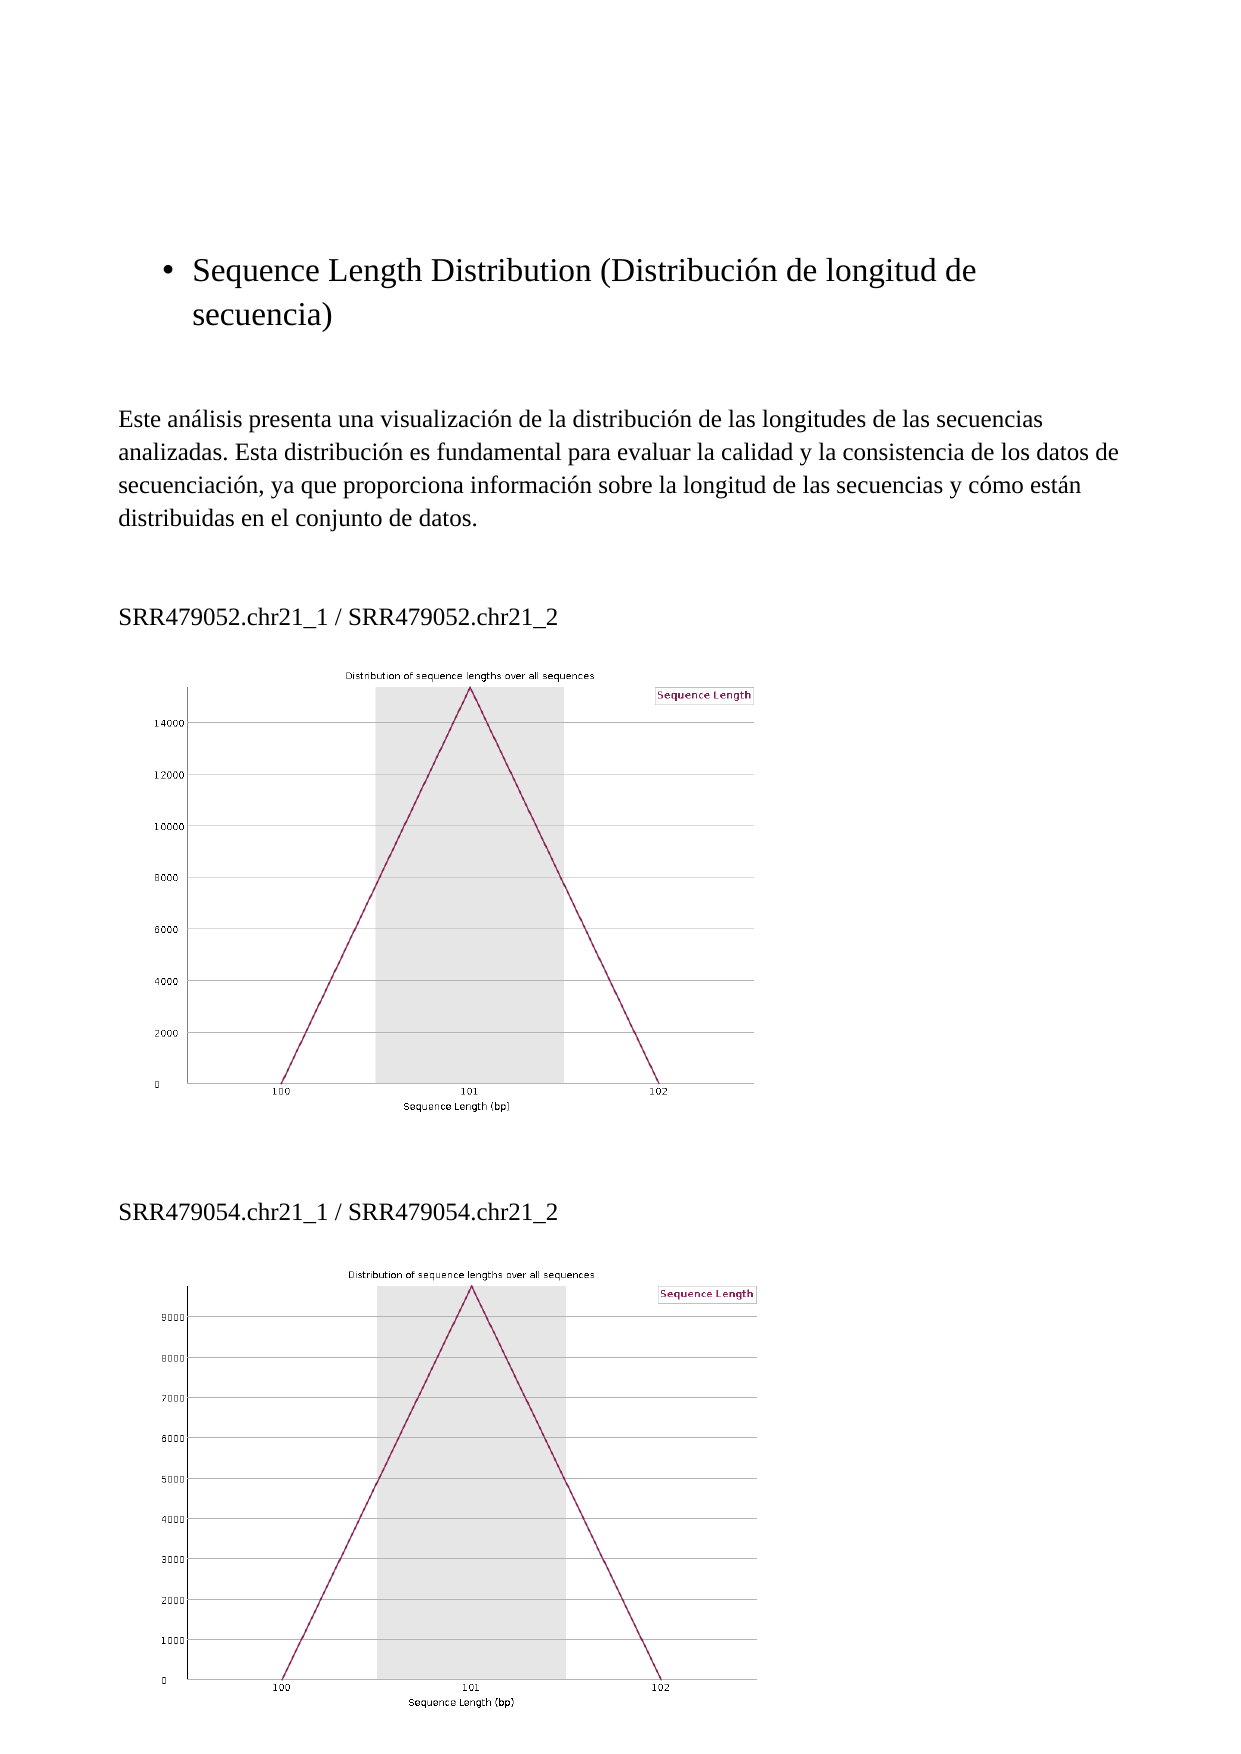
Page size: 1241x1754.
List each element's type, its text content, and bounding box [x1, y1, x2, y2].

text Este análisis presenta una visualización de la distribución de las longitudes de las secuencias analizadas. Esta distribución es fundamental para evaluar la calidad y la consistencia de los datos de secuenciación, ya que proporciona información sobre la longitud de las secuencias y cómo están distribuidas en el conjunto de datos. [118, 404, 1122, 532]
text SRR479054.chr21_1 / SRR479054.chr21_2 [118, 1197, 1122, 1226]
text SRR479052.chr21_1 / SRR479052.chr21_2 [118, 602, 1122, 631]
picture [143, 663, 792, 1120]
picture [150, 1262, 794, 1716]
list Sequence Length Distribution (Distribución de longitud de secuencia) [162, 250, 1122, 333]
